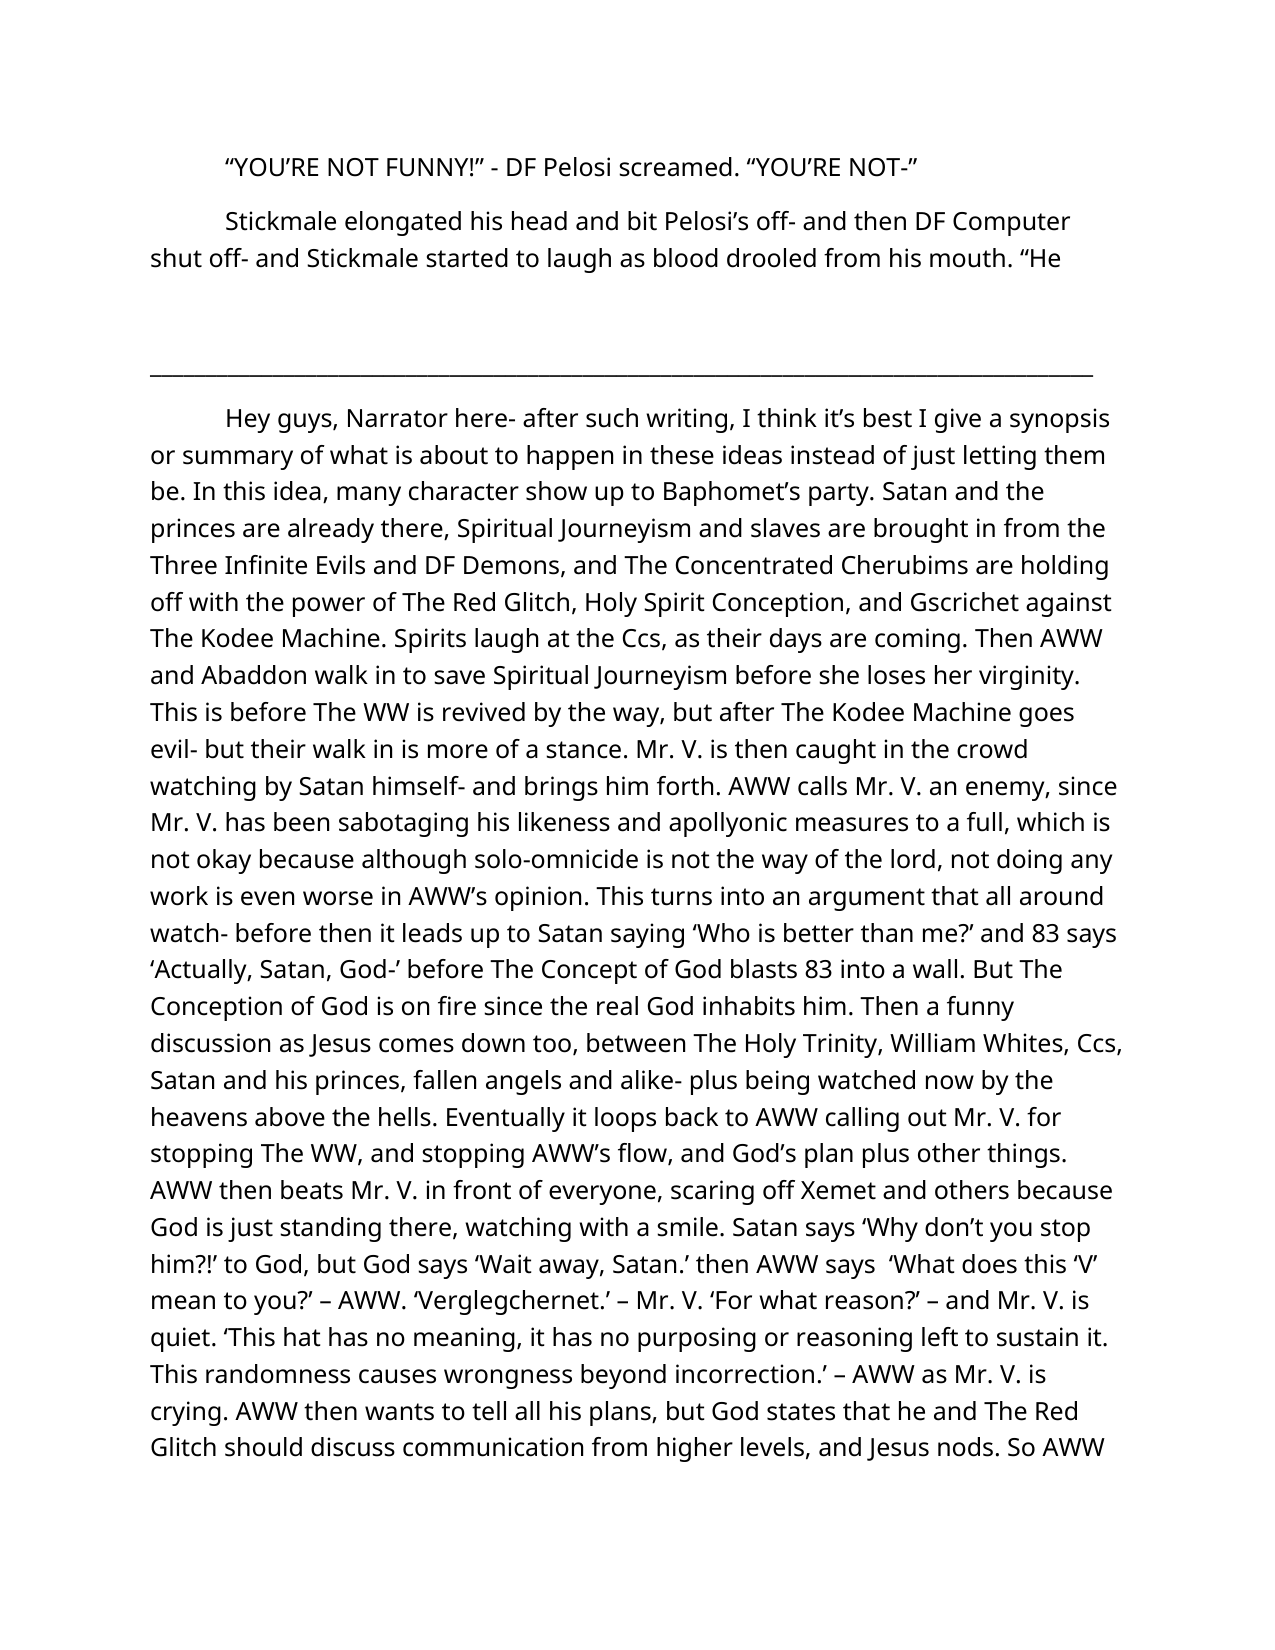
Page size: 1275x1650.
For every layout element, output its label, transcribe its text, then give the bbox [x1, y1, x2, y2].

text Stickmale elongated his head and bit Pelosi’s off- and then DF Computer shut off- and Stickmale started to laugh as blood drooled from his mouth. “He [150, 203, 1125, 274]
text Hey guys, Narrator here- after such writing, I think it’s best I give a synopsis or summary of what is about to happen in these ideas instead of just letting them be. In this idea, many character show up to Baphomet’s party. Satan and the princes are already there, Spiritual Journeyism and slaves are brought in from the Three Infinite Evils and DF Demons, and The Concentrated Cherubims are holding off with the power of The Red Glitch, Holy Spirit Conception, and Gscrichet against The Kodee Machine. Spirits laugh at the Ccs, as their days are coming. Then AWW and Abaddon walk in to save Spiritual Journeyism before she loses her virginity. This is before The WW is revived by the way, but after The Kodee Machine goes evil- but their walk in is more of a stance. Mr. V. is then caught in the crowd watching by Satan himself- and brings him forth. AWW calls Mr. V. an enemy, since Mr. V. has been sabotaging his likeness and apollyonic measures to a full, which is not okay because although solo-omnicide is not the way of the lord, not doing any work is even worse in AWW’s opinion. This turns into an argument that all around watch- before then it leads up to Satan saying ‘Who is better than me?’ and 83 says ‘Actually, Satan, God-’ before The Concept of God blasts 83 into a wall. But The Conception of God is on fire since the real God inhabits him. Then a funny discussion as Jesus comes down too, between The Holy Trinity, William Whites, Ccs, Satan and his princes, fallen angels and alike- plus being watched now by the heavens above the hells. Eventually it loops back to AWW calling out Mr. V. for stopping The WW, and stopping AWW’s flow, and God’s plan plus other things. AWW then beats Mr. V. in front of everyone, scaring off Xemet and others because God is just standing there, watching with a smile. Satan says ‘Why don’t you stop him?!’ to God, but God says ‘Wait away, Satan.’ then AWW says ‘What does this ‘V’ mean to you?’ – AWW. ‘Verglegchernet.’ – Mr. V. ‘For what reason?’ – and Mr. V. is quiet. ‘This hat has no meaning, it has no purposing or reasoning left to sustain it. This randomness causes wrongness beyond incorrection.’ – AWW as Mr. V. is crying. AWW then wants to tell all his plans, but God states that he and The Red Glitch should discuss communication from higher levels, and Jesus nods. So AWW [150, 401, 1125, 1464]
text “YOU’RE NOT FUNNY!” - DF Pelosi screamed. “YOU’RE NOT-” [150, 150, 1125, 184]
text _____________________________________________________________________________________ [150, 347, 1125, 381]
